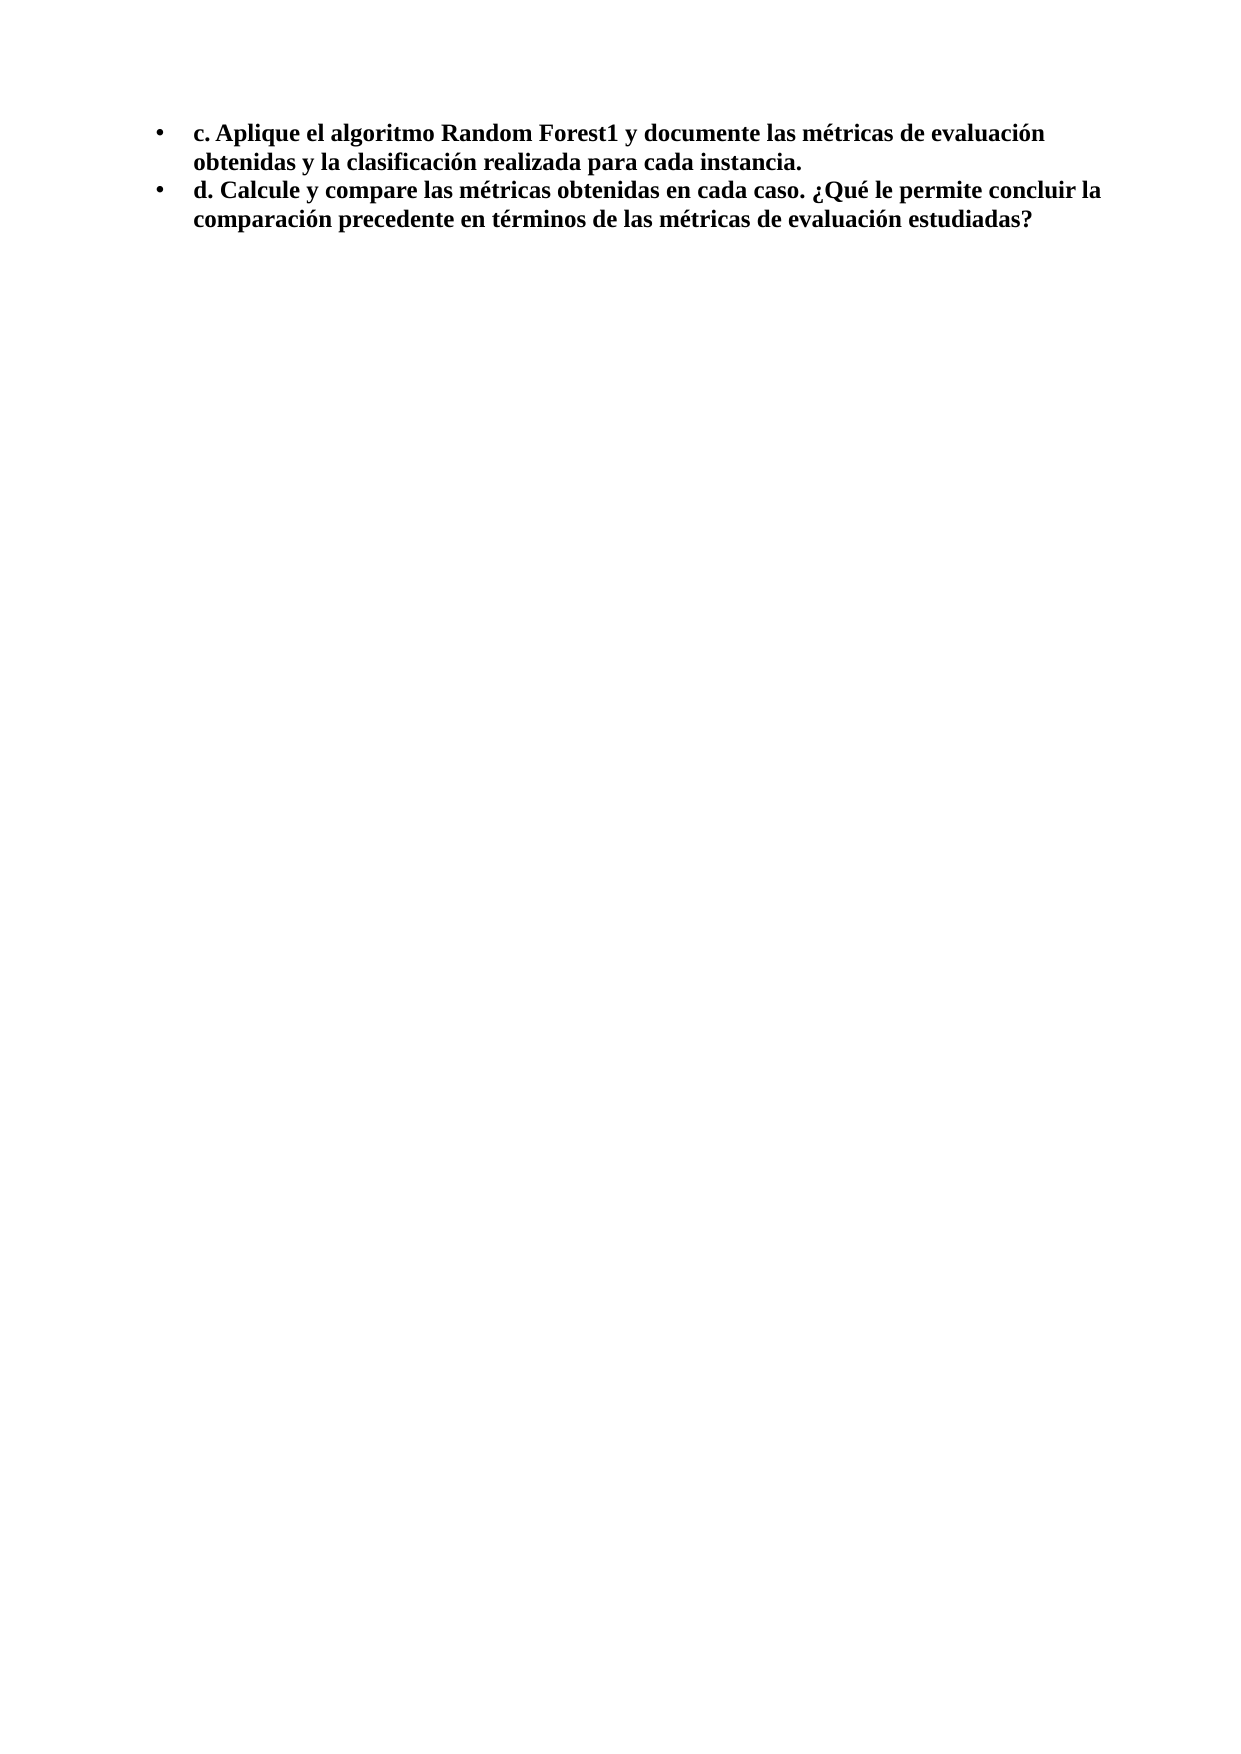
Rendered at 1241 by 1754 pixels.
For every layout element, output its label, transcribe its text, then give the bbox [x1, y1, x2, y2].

list c. Aplique el algoritmo Random Forest1 y documente las métricas de evaluación obtenidas y la clasificación realizada para cada instancia. [156, 118, 1122, 176]
list d. Calcule y compare las métricas obtenidas en cada caso. ¿Qué le permite concluir la comparación precedente en términos de las métricas de evaluación estudiadas? [156, 176, 1122, 233]
